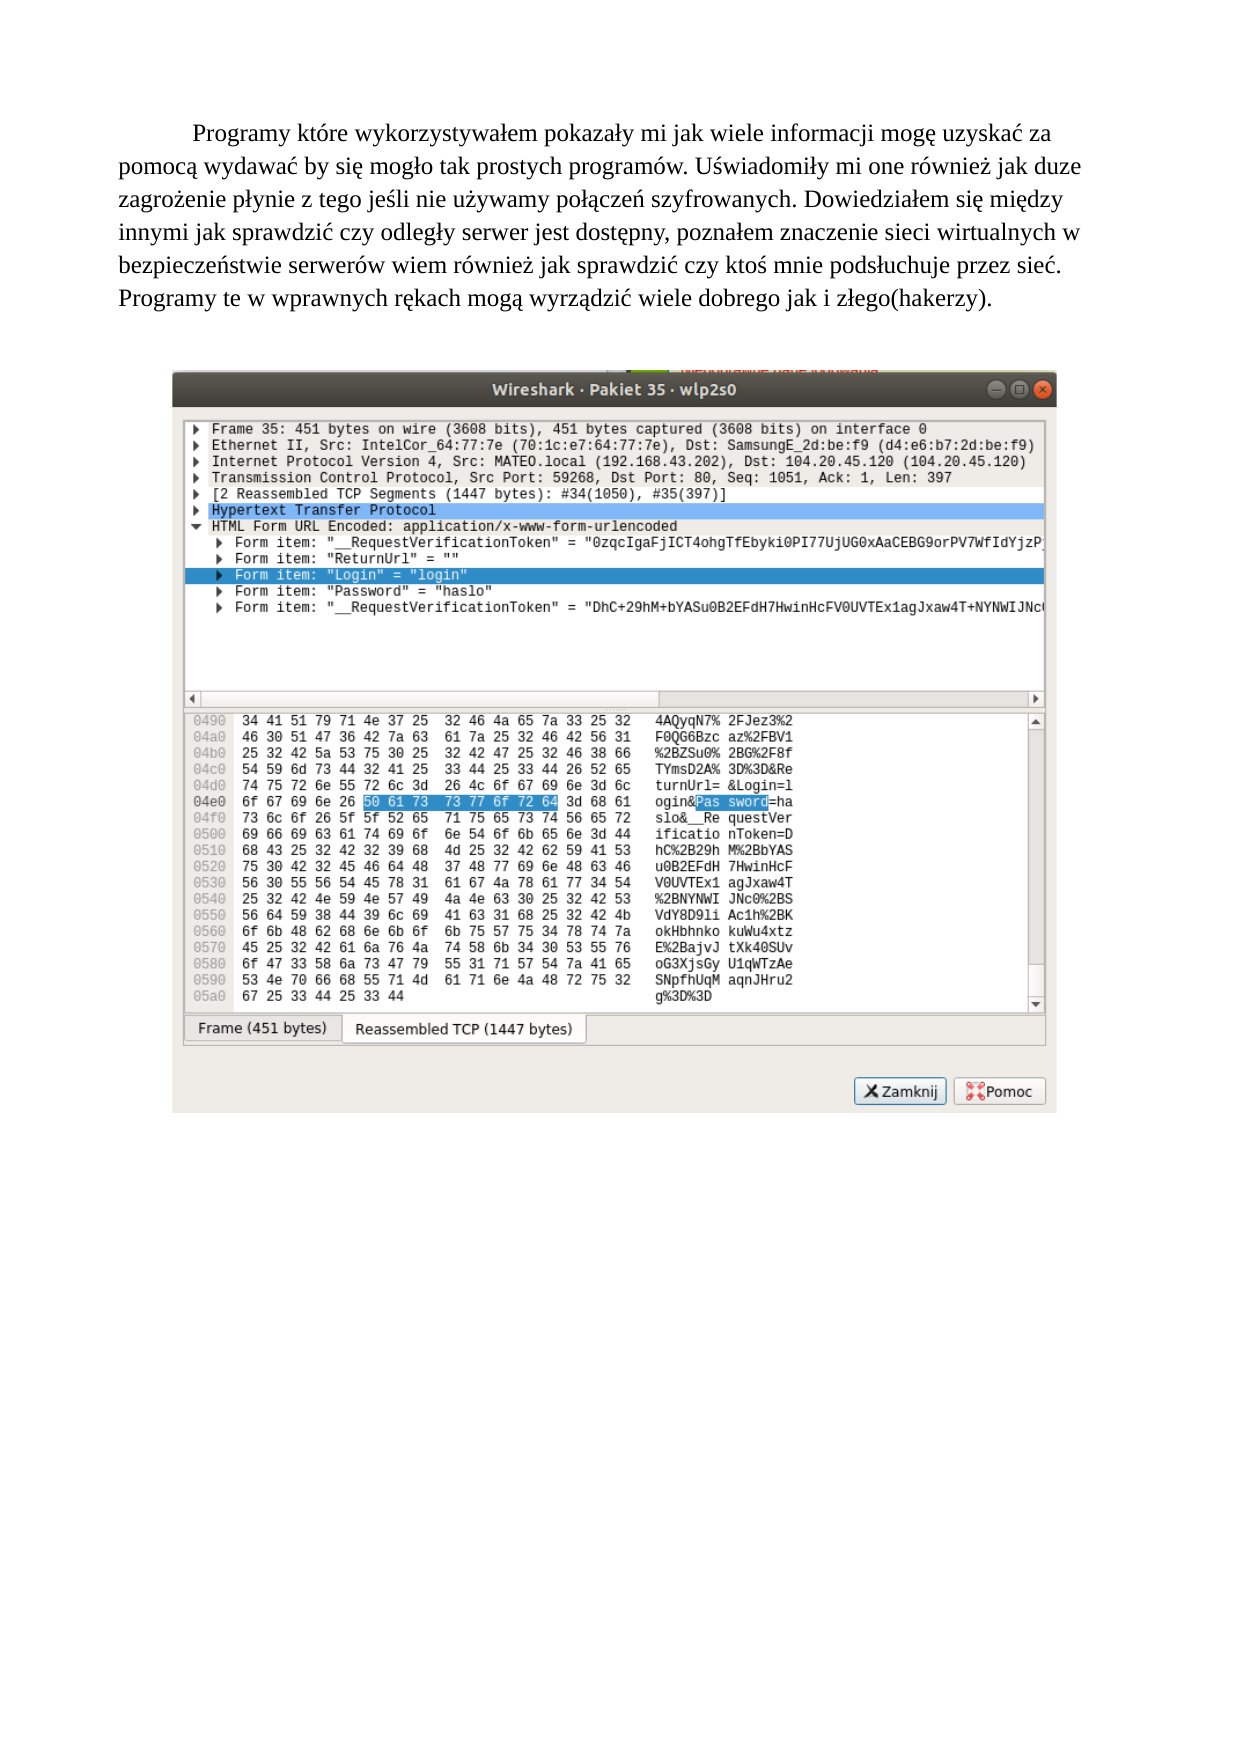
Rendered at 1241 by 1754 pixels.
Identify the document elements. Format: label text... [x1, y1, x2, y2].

picture [294, 370, 998, 1113]
text Programy które wykorzystywałem pokazały mi jak wiele informacji mogę uzyskać za pomocą wydawać by się mogło tak prostych programów. Uświadomiły mi one również jak duze zagrożenie płynie z tego jeśli nie używamy połączeń szyfrowanych. Dowiedziałem się między innymi jak sprawdzić czy odległy serwer jest dostępny, poznałem znaczenie sieci wirtualnych w bezpieczeństwie serwerów wiem również jak sprawdzić czy ktoś mnie podsłuchuje przez sieć. Programy te w wprawnych rękach mogą wyrządzić wiele dobrego jak i złego(hakerzy). [118, 118, 1122, 312]
